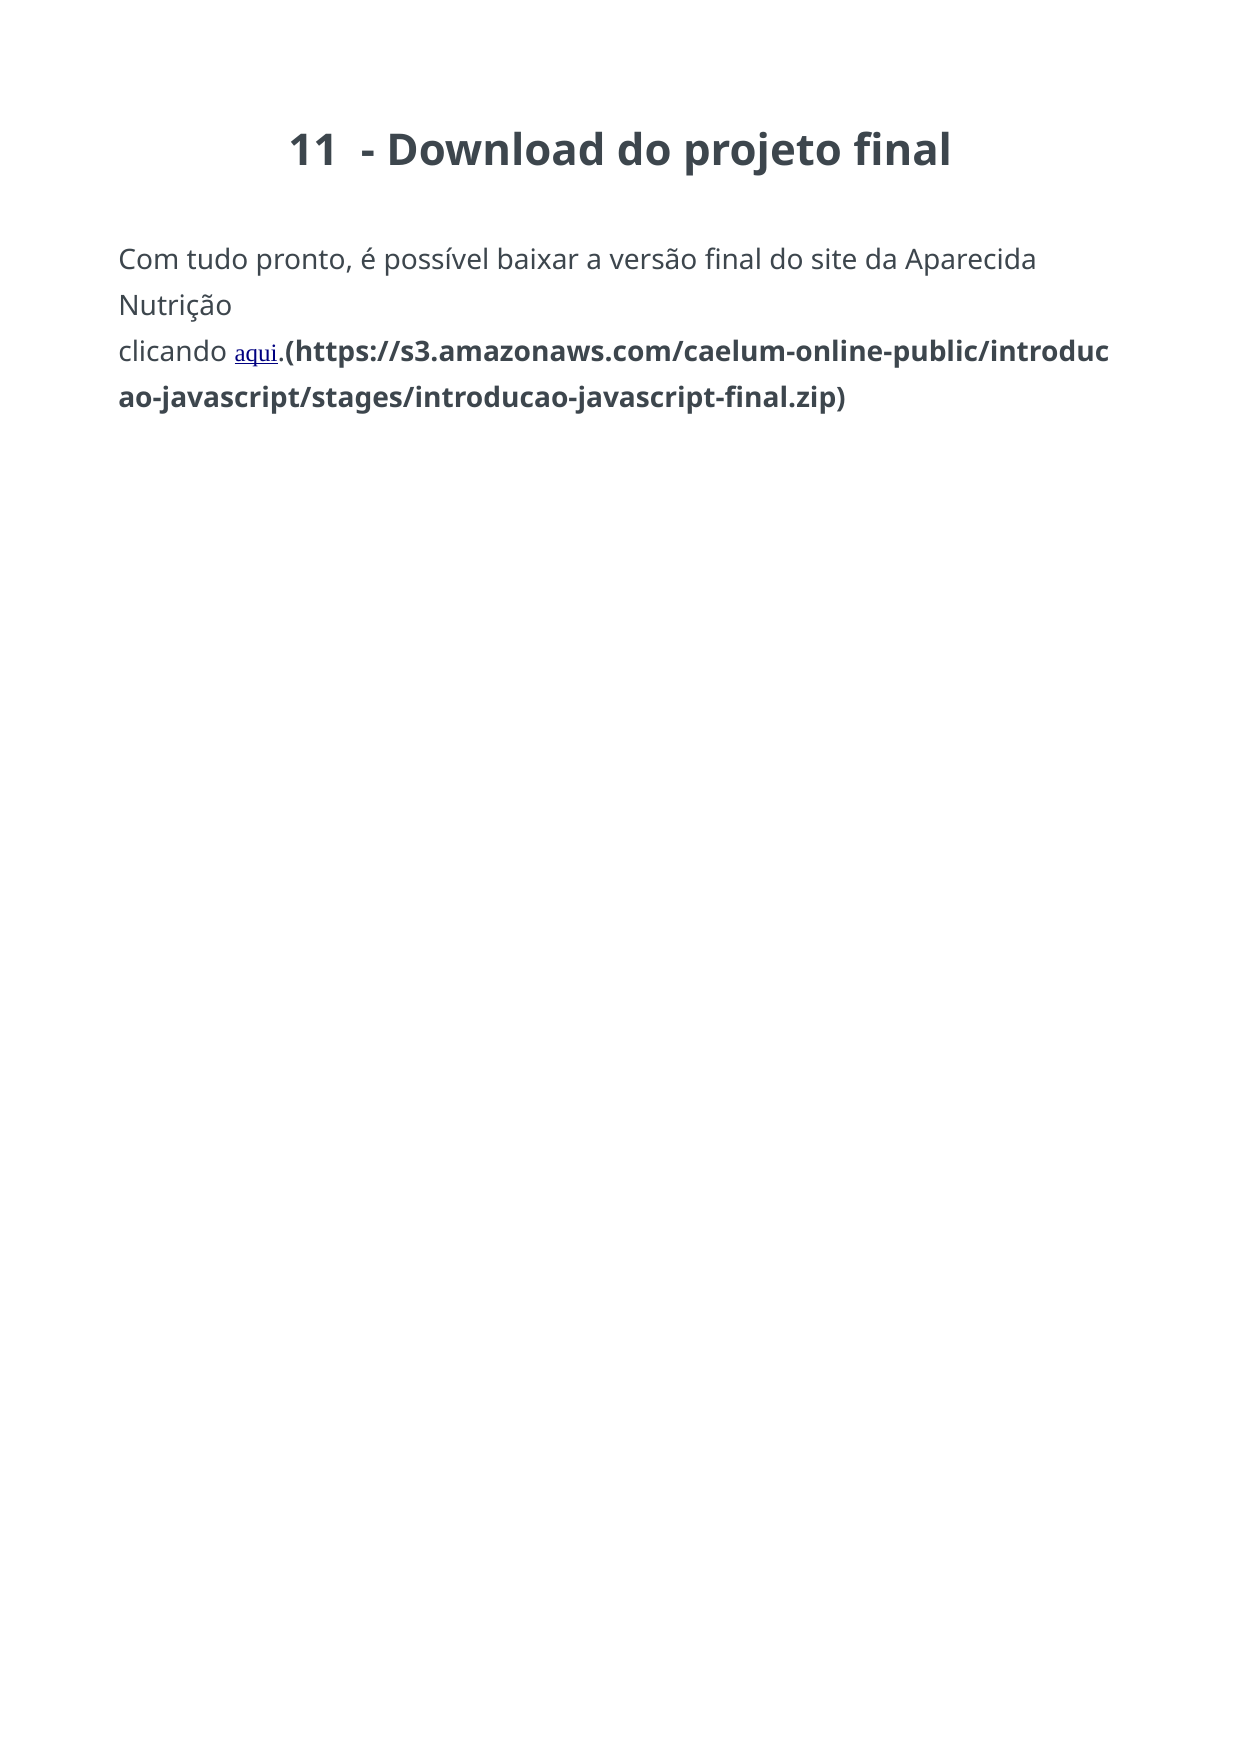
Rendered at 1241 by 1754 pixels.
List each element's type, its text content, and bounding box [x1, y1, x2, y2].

text Com tudo pronto, é possível baixar a versão final do site da Aparecida Nutrição clicando aqui.(https://s3.amazonaws.com/caelum-online-public/introducao-javascript/stages/introducao-javascript-final.zip) [118, 239, 1122, 415]
subtitle 11 - Download do projeto final [118, 118, 1122, 178]
